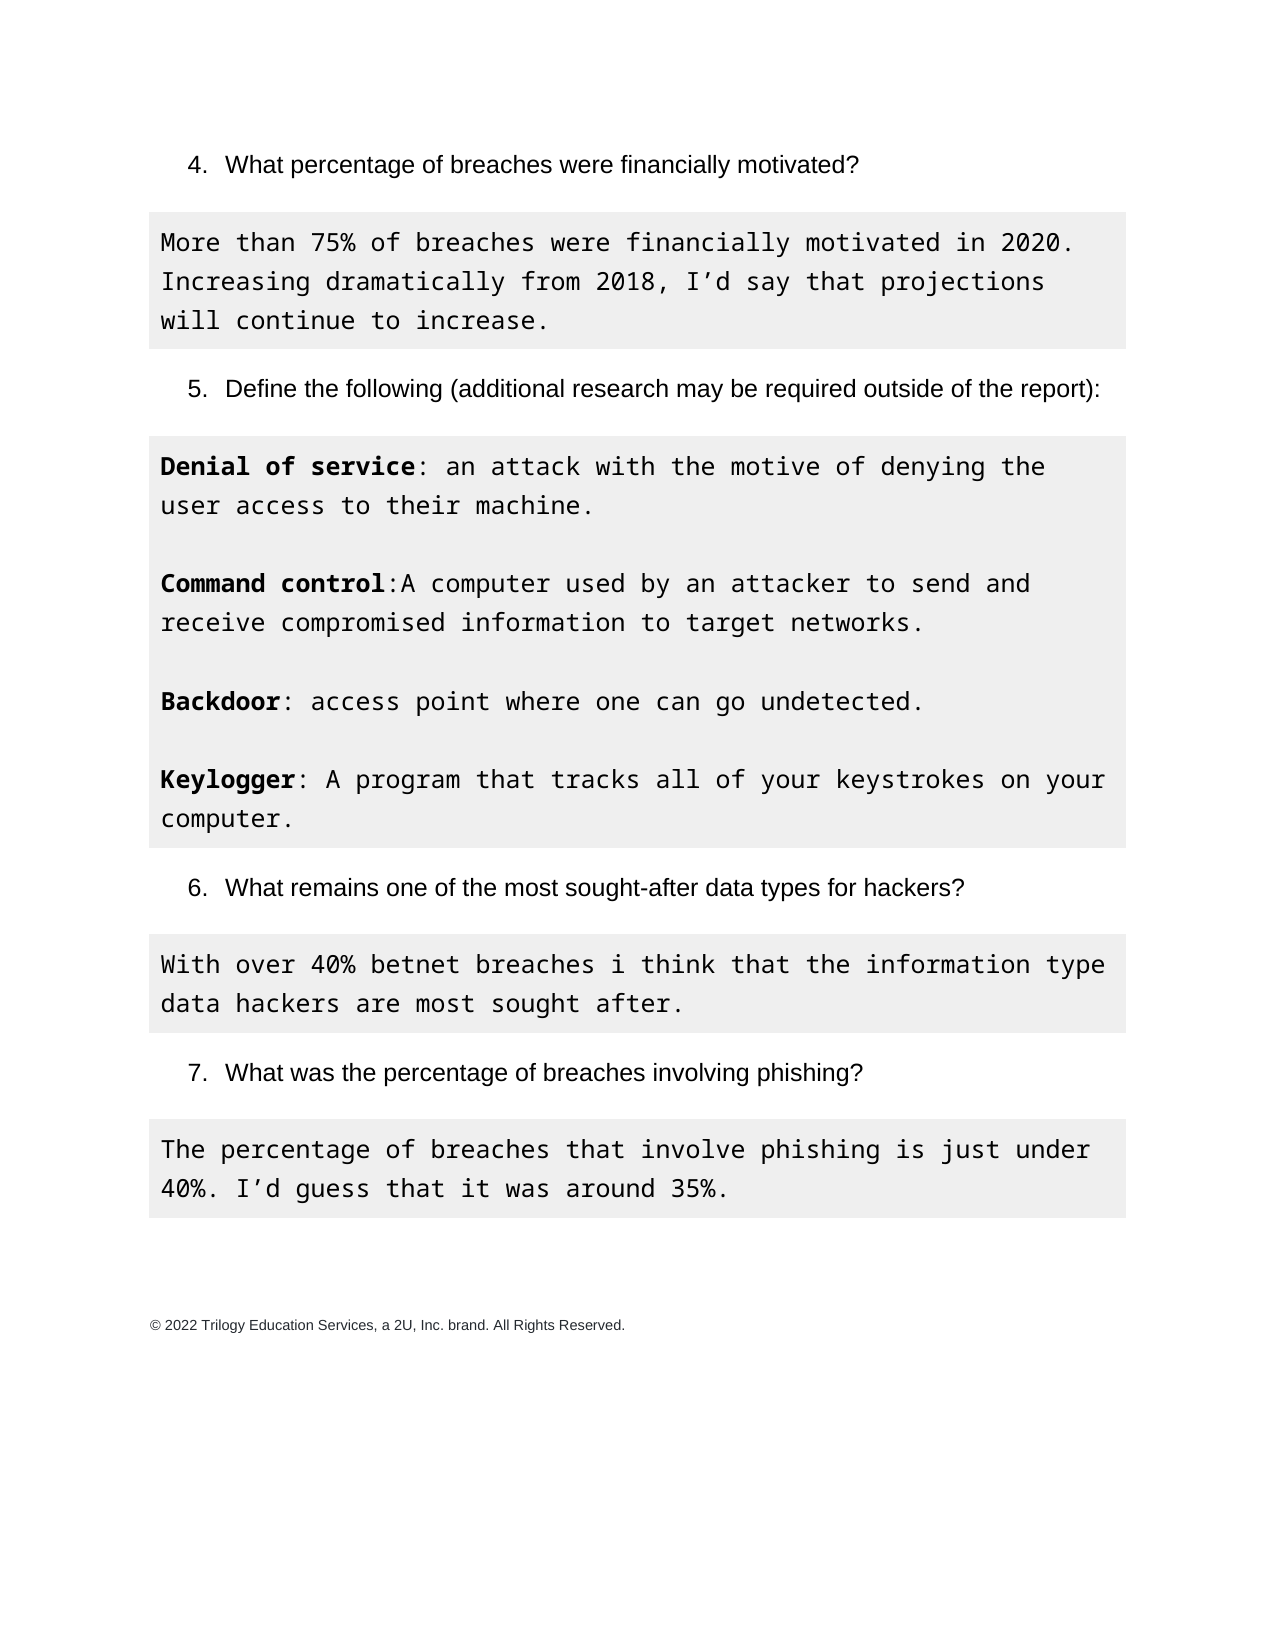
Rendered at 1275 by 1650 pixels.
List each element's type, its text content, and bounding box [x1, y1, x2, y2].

list What remains one of the most sought-after data types for hackers? [187, 872, 1125, 901]
table_header The percentage of breaches that involve phishing is just under 40%. I’d guess that it was around 35%. [151, 1121, 1124, 1215]
text © 2022 Trilogy Education Services, a 2U, Inc. brand. All Rights Reserved. [150, 1317, 1125, 1333]
table_header Denial of service: an attack with the motive of denying the user access to their machine. Command control:A computer used by an attacker to send and receive compromised information to target networks. Backdoor: access point where one can go undetected. Keylogger: A program that tracks all of your keystrokes on your computer. [151, 438, 1124, 845]
list What percentage of breaches were financially motivated? [187, 150, 1125, 179]
list What was the percentage of breaches involving phishing? [187, 1057, 1125, 1086]
table_header With over 40% betnet breaches i think that the information type data hackers are most sought after. [151, 936, 1124, 1030]
list Define the following (additional research may be required outside of the report): [187, 374, 1125, 403]
table_header More than 75% of breaches were financially motivated in 2020. Increasing dramatically from 2018, I’d say that projections will continue to increase. [151, 214, 1124, 347]
